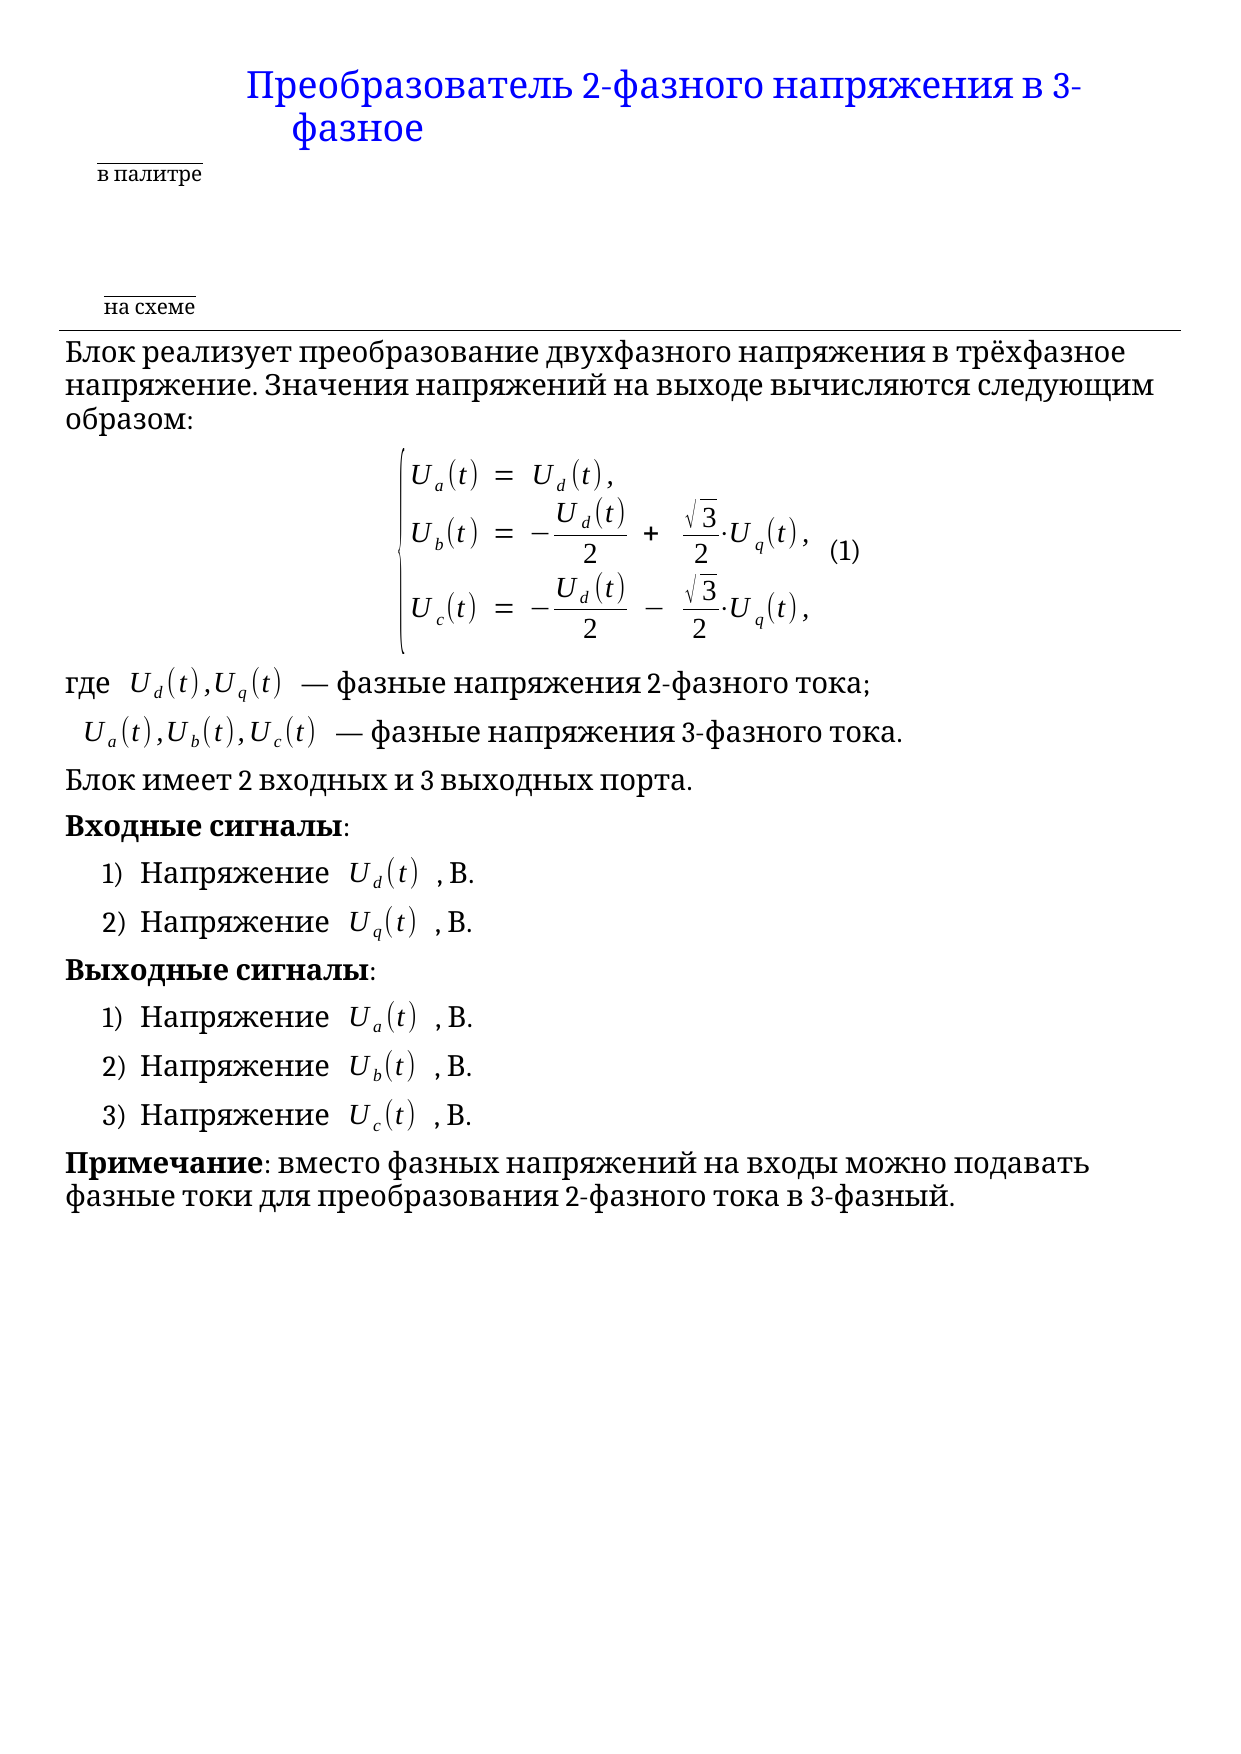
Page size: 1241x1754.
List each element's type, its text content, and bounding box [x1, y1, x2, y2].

table_cell [240, 157, 1181, 197]
table_cell Блок реализует преобразование двухфазного напряжения в трёхфазное напряжение. Значения напряжений на выходе вычисляются следующим образом: (1) где— фазные напряжения 2-фазного тока; — фазные напряжения 3-фазного тока. Блок имеет 2 входных и 3 выходных порта. Входные сигналы: Напряжение, В. Напряжение, В. Выходные сигналы: Напряжение, В. Напряжение, В. Напряжение, В. Примечание: вместо фазных напряжений на входы можно подавать фазные токи для преобразования 2-фазного тока в 3-фазный. [59, 331, 1181, 1232]
table_cell на схеме [59, 290, 240, 330]
table_cell [59, 197, 240, 290]
table_cell [240, 290, 1181, 330]
table_cell [240, 197, 1181, 290]
table_header [59, 59, 240, 157]
table_header Преобразователь 2-фазного напряжения в 3-фазное [240, 59, 1181, 157]
table_cell в палитре [59, 157, 240, 197]
